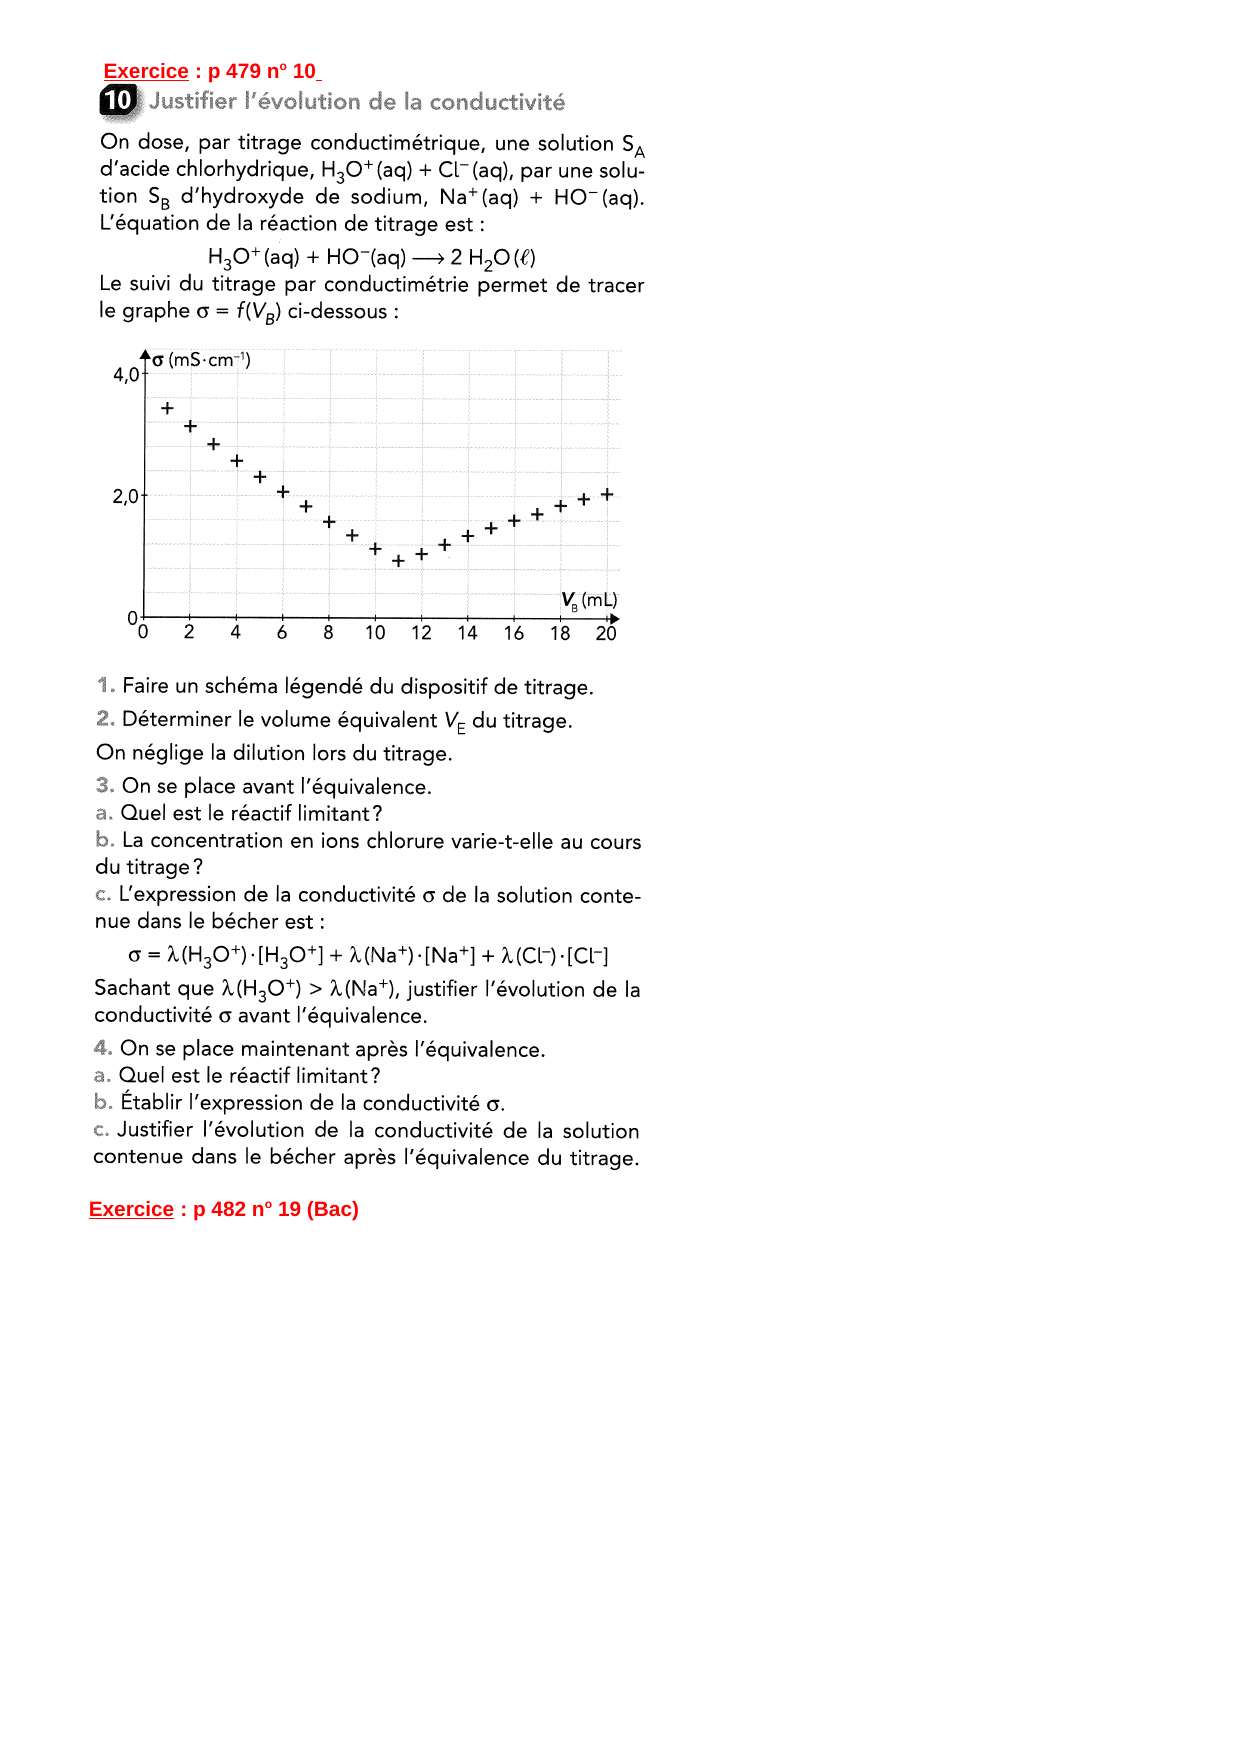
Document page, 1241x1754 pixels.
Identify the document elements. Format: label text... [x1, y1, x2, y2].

text Exercice : p 482 no 19 (Bac) [88, 1197, 1181, 1221]
text Exercice : p 479 no 10 [103, 59, 1181, 83]
